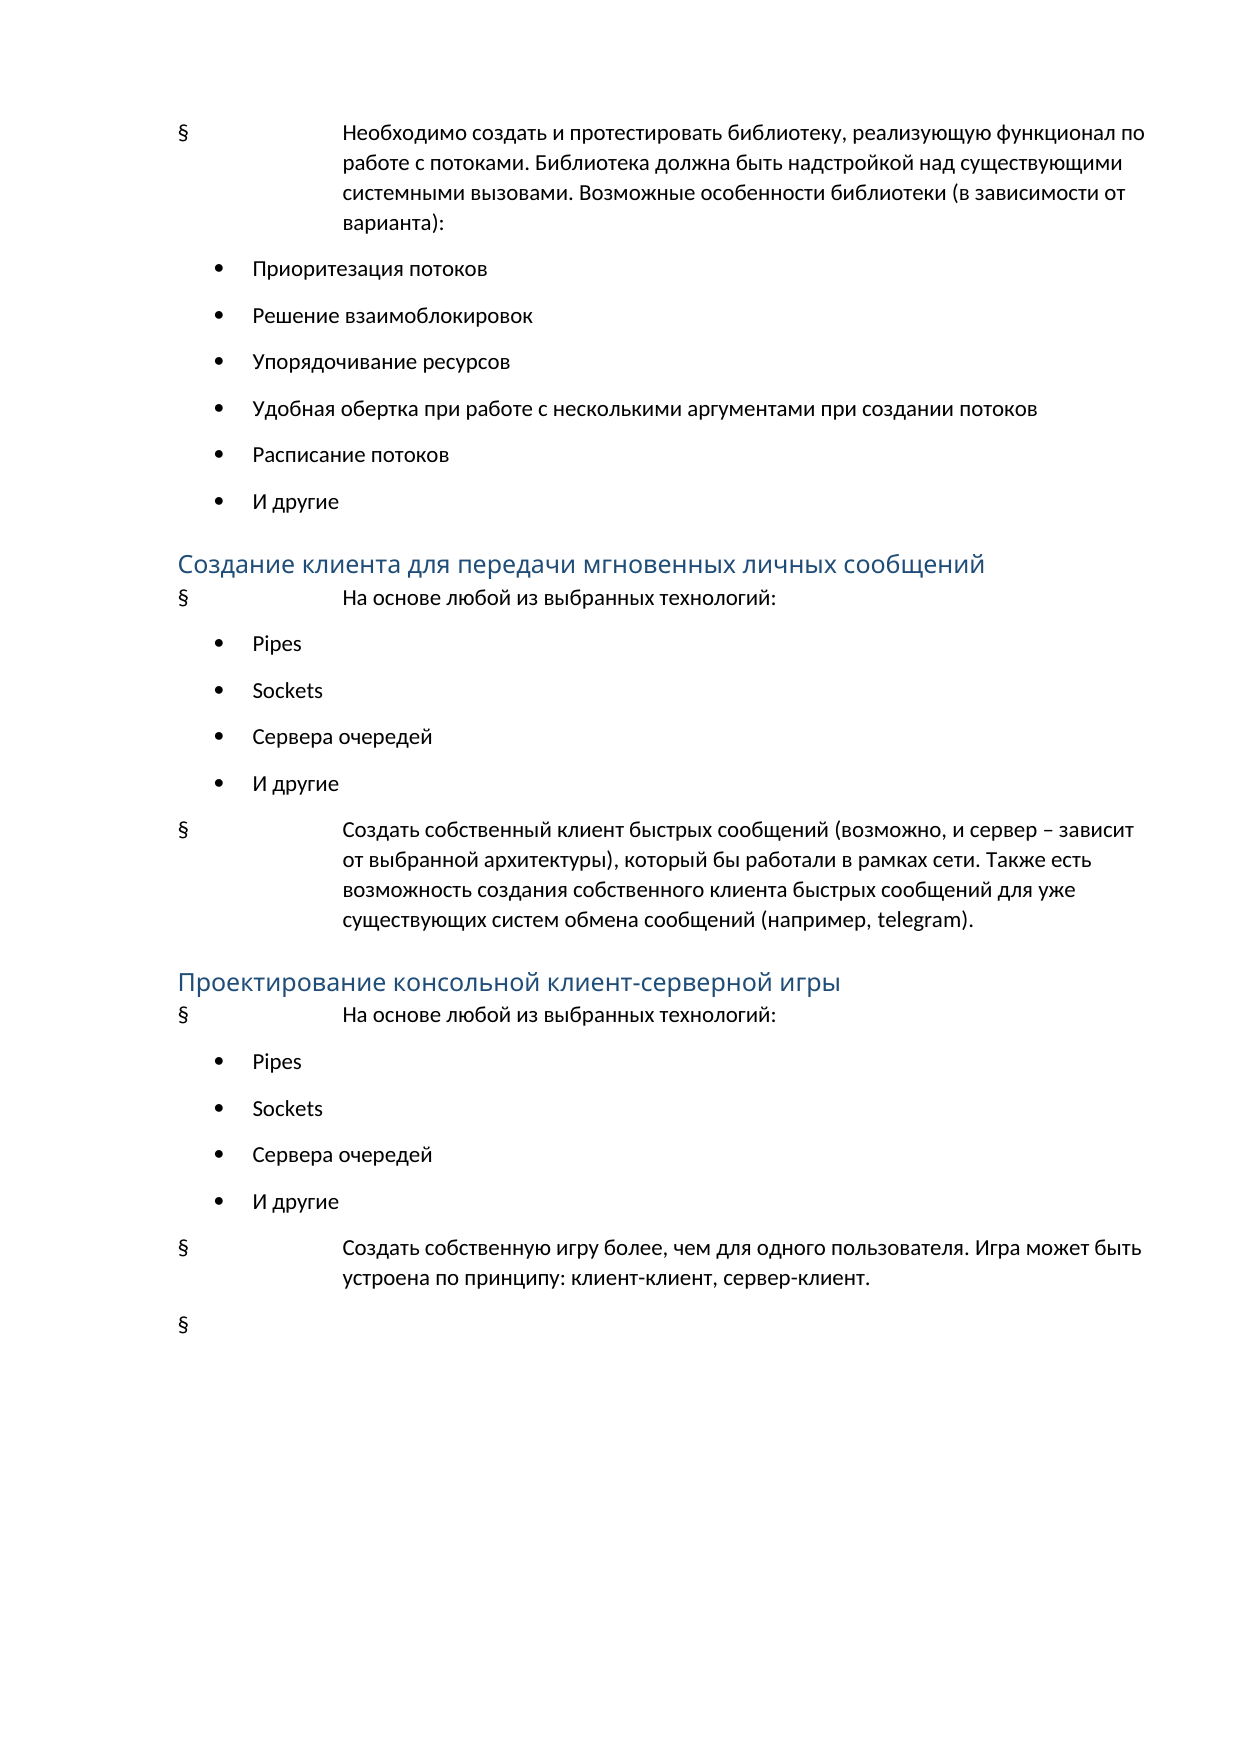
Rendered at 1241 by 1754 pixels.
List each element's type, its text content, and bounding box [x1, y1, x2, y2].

subtitle На основе любой из выбранных технологий: [177, 1001, 1152, 1028]
list Sockets [215, 676, 1152, 704]
list Приоритезация потоков [215, 254, 1152, 282]
list Удобная обертка при работе с несколькими аргументами при создании потоков [215, 394, 1152, 422]
list Сервера очередей [215, 722, 1152, 750]
subtitle На основе любой из выбранных технологий: [177, 583, 1152, 611]
list И другие [215, 769, 1152, 797]
list Sockets [215, 1094, 1152, 1122]
subtitle Создание клиента для передачи мгновенных личных сообщений [177, 546, 1152, 580]
list И другие [215, 487, 1152, 515]
list Решение взаимоблокировок [215, 301, 1152, 329]
subtitle Создать собственный клиент быстрых сообщений (возможно, и сервер – зависит от выбранной архитектуры), который бы работали в рамках сети. Также есть возможность создания собственного клиента быстрых сообщений для уже существующих систем обмена сообщений (например, telegram). [177, 815, 1152, 933]
list Pipes [215, 629, 1152, 657]
list Упорядочивание ресурсов [215, 347, 1152, 376]
list Сервера очередей [215, 1140, 1152, 1168]
subtitle Необходимо создать и протестировать библиотеку, реализующую функционал по работе с потоками. Библиотека должна быть надстройкой над существующими системными вызовами. Возможные особенности библиотеки (в зависимости от варианта): [177, 118, 1152, 236]
subtitle Проектирование консольной клиент-серверной игры [177, 964, 1152, 998]
list И другие [215, 1187, 1152, 1215]
list Расписание потоков [215, 441, 1152, 469]
list Pipes [215, 1047, 1152, 1075]
subtitle Создать собственную игру более, чем для одного пользователя. Игра может быть устроена по принципу: клиент-клиент, сервер-клиент. [177, 1233, 1152, 1291]
